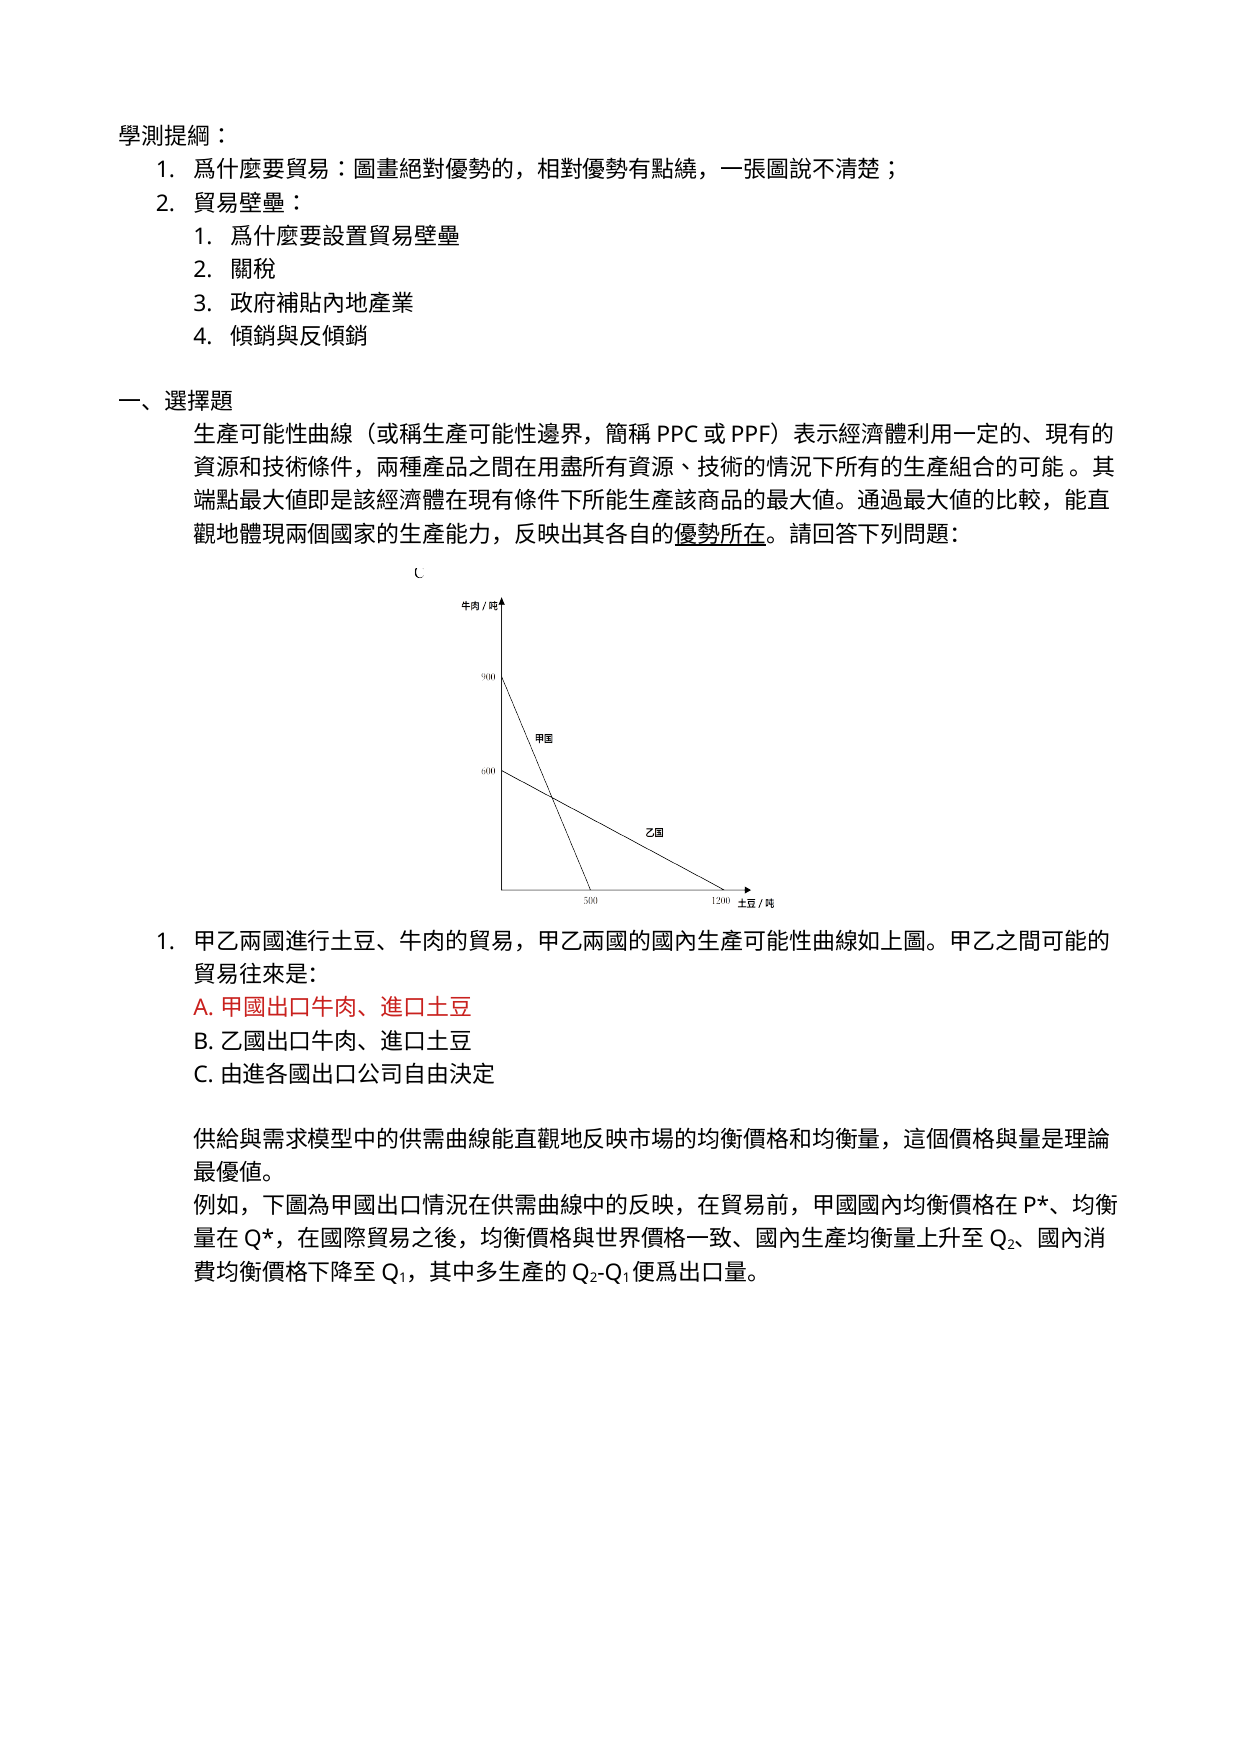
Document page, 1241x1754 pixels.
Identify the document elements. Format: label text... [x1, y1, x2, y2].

list 傾銷與反傾銷 [193, 318, 1122, 351]
list B. 乙國出口牛肉、進口土豆 [156, 1022, 1122, 1056]
list 貿易壁壘： [156, 185, 1122, 218]
list 例如，下圖為甲國出口情況在供需曲線中的反映，在貿易前，甲國國內均衡價格在P*、均衡量在Q*，在國際貿易之後，均衡價格與世界價格一致、國內生產均衡量上升至Q2、國內消費均衡價格下降至Q1，其中多生產的Q2-Q1便爲出口量。 [156, 1187, 1122, 1287]
text 一、選擇題 [118, 383, 1122, 416]
picture [414, 568, 826, 923]
list A. 甲國出口牛肉、進口土豆 [156, 989, 1122, 1022]
text 學測提綱： [118, 118, 1122, 151]
list 供給與需求模型中的供需曲線能直觀地反映市場的均衡價格和均衡量，這個價格與量是理論最優値。 [156, 1120, 1122, 1187]
list C. 由進各國出口公司自由決定 [156, 1056, 1122, 1089]
list 爲什麼要貿易：圖畫絕對優勢的，相對優勢有點繞，一張圖說不清楚； [156, 151, 1122, 185]
list 甲乙兩國進行土豆、牛肉的貿易，甲乙兩國的國內生產可能性曲線如上圖。甲乙之間可能的貿易往來是： [156, 549, 1122, 989]
list 生產可能性曲線（或稱生產可能性邊界，簡稱PPC或PPF）表示經濟體利用一定的、現有的資源和技術條件，兩種產品之間在用盡所有資源、技術的情況下所有的生產組合的可能 。其端點最大値即是該經濟體在現有條件下所能生產該商品的最大値。通過最大値的比較，能直觀地體現兩個國家的生產能力，反映出其各自的優勢所在。請回答下列問題： [156, 416, 1122, 549]
list 爲什麼要設置貿易壁壘 [193, 218, 1122, 251]
list 政府補貼內地產業 [193, 285, 1122, 318]
list 關稅 [193, 251, 1122, 285]
